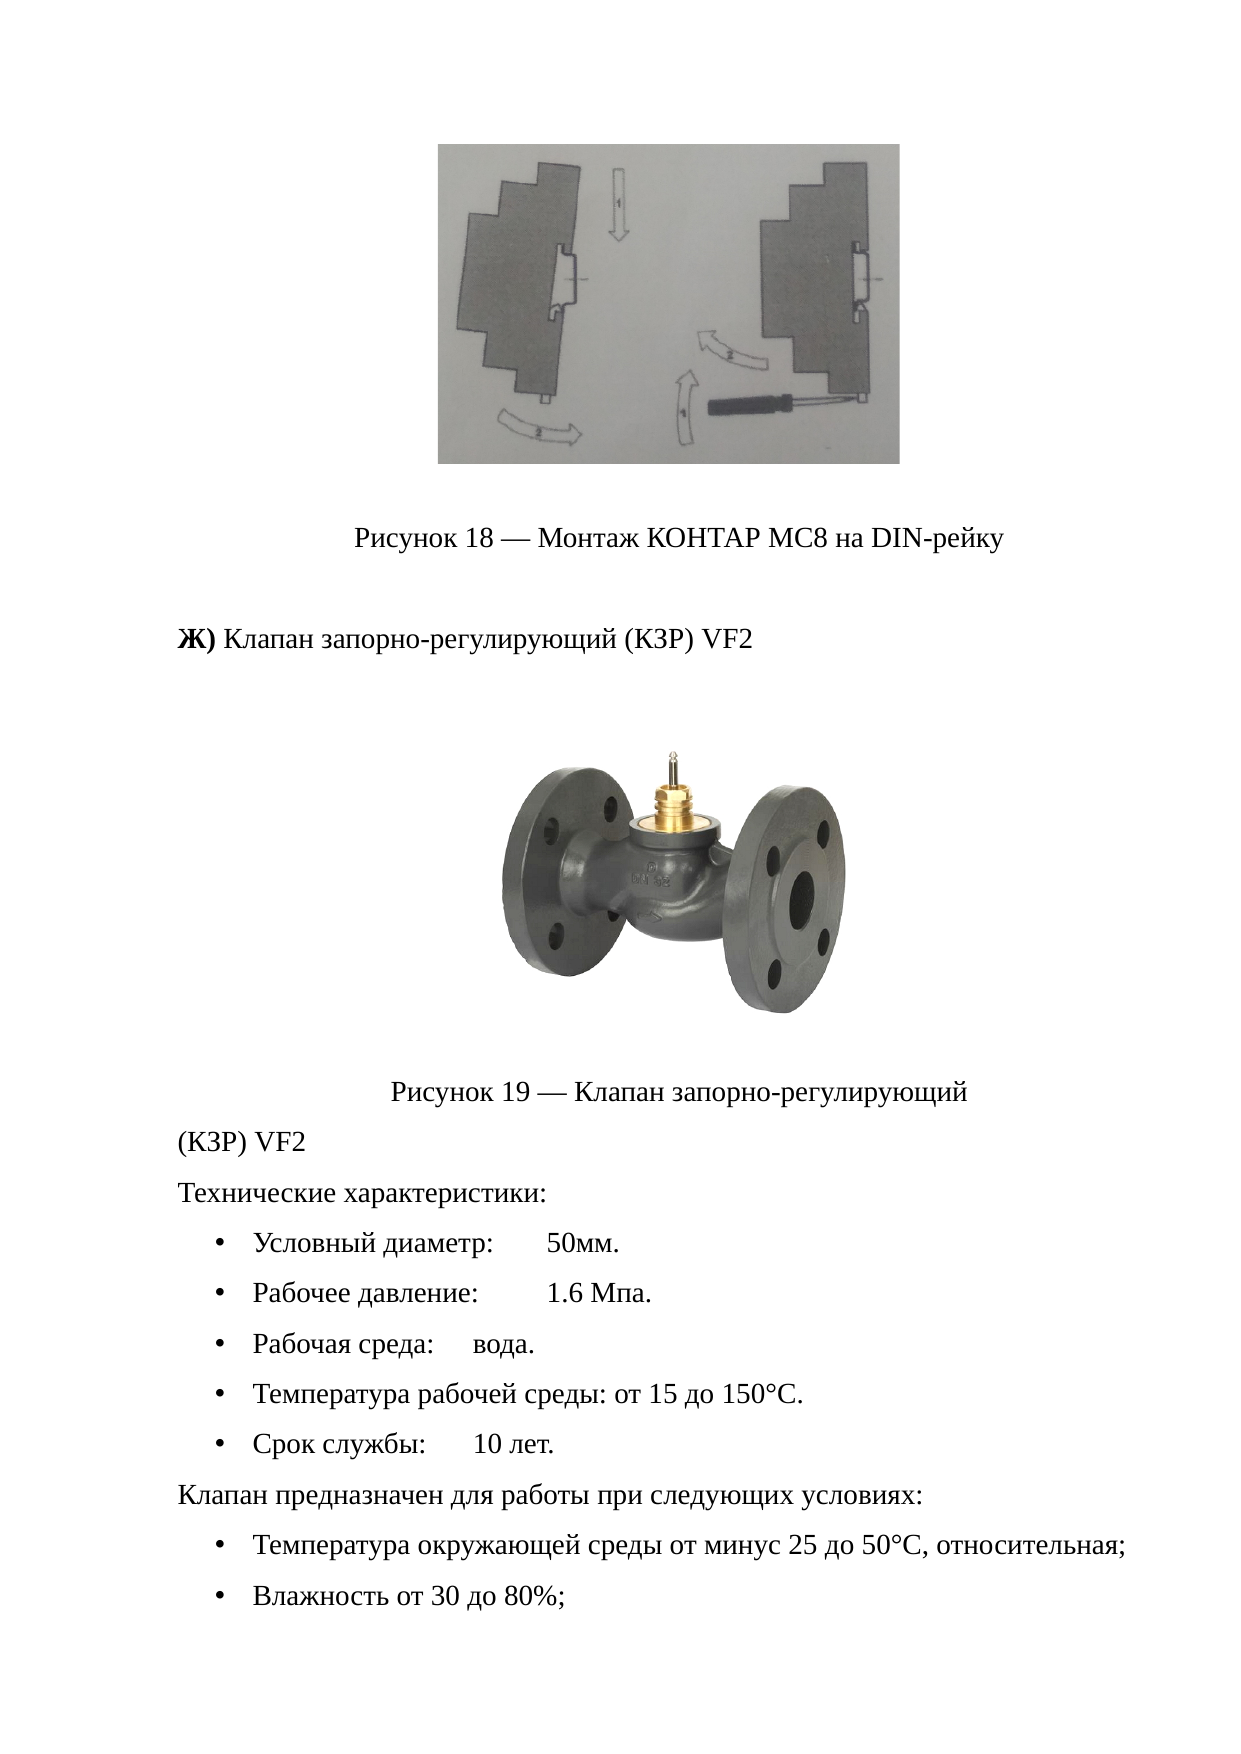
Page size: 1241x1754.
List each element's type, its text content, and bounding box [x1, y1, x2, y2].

text (КЗР) VF2 [177, 1124, 1181, 1158]
list Рабочая среда: вода. [215, 1326, 1181, 1359]
picture [497, 743, 851, 1021]
text Клапан предназначен для работы при следующих условиях: [177, 1477, 1181, 1511]
list Условный диаметр: 50мм. [215, 1225, 1181, 1259]
list Температура окружающей среды от минус 25 до 50°С, относительная; [215, 1527, 1181, 1561]
text Технические характеристики: [177, 1175, 1181, 1208]
list Температура рабочей среды: от 15 до 150°С. [215, 1376, 1181, 1410]
text Рисунок 18 — Монтаж КОНТАР МС8 на DIN-рейку [177, 521, 1181, 554]
text Ж) Клапан запорно-регулирующий (КЗР) VF2 [177, 621, 1181, 655]
list Влажность от 30 до 80%; [215, 1578, 1181, 1611]
text Рисунок 19 — Клапан запорно-регулирующий [177, 1074, 1181, 1108]
list Рабочее давление: 1.6 Мпа. [215, 1275, 1181, 1309]
list Срок службы: 10 лет. [215, 1427, 1181, 1460]
picture [437, 144, 900, 464]
